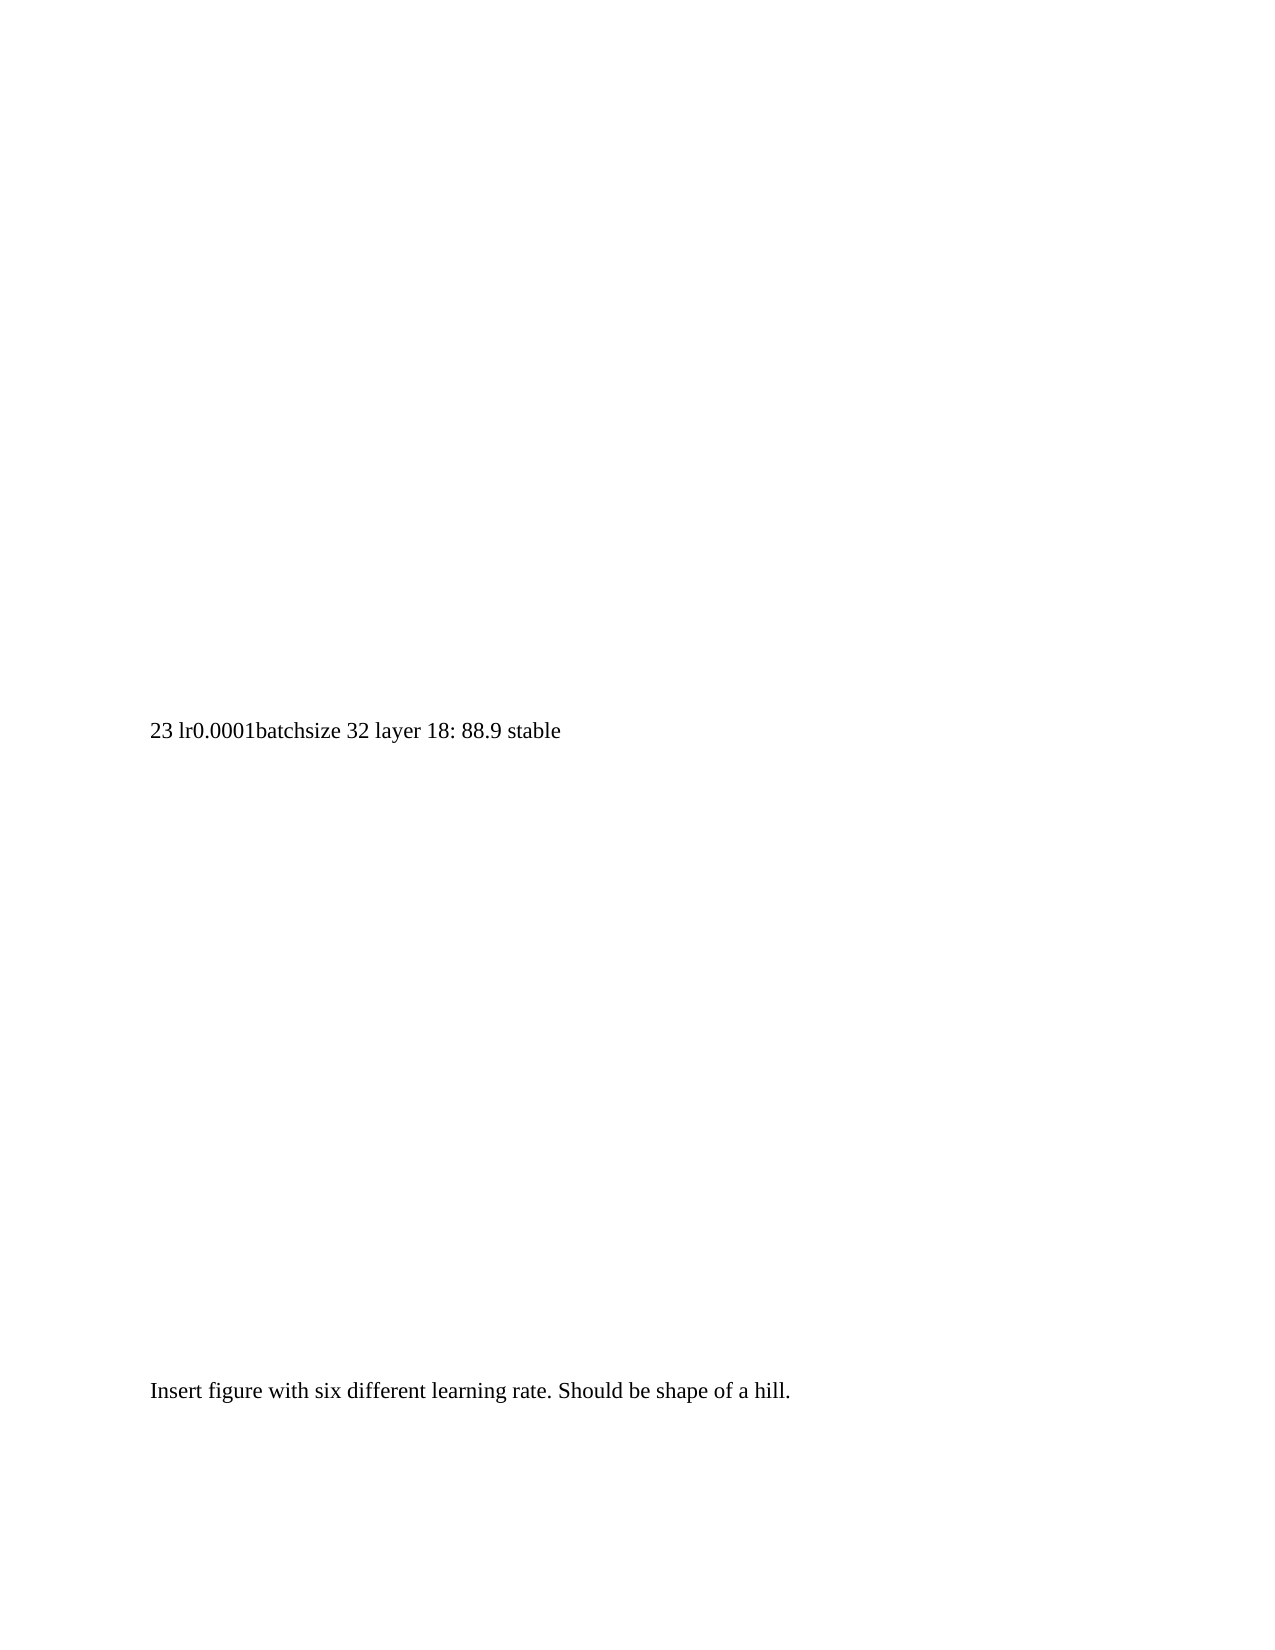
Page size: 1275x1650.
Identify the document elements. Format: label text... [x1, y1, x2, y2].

text 23 lr0.0001batchsize 32 layer 18: 88.9 stable [150, 717, 1125, 743]
text Insert figure with six different learning rate. Should be shape of a hill. [150, 1377, 1125, 1404]
